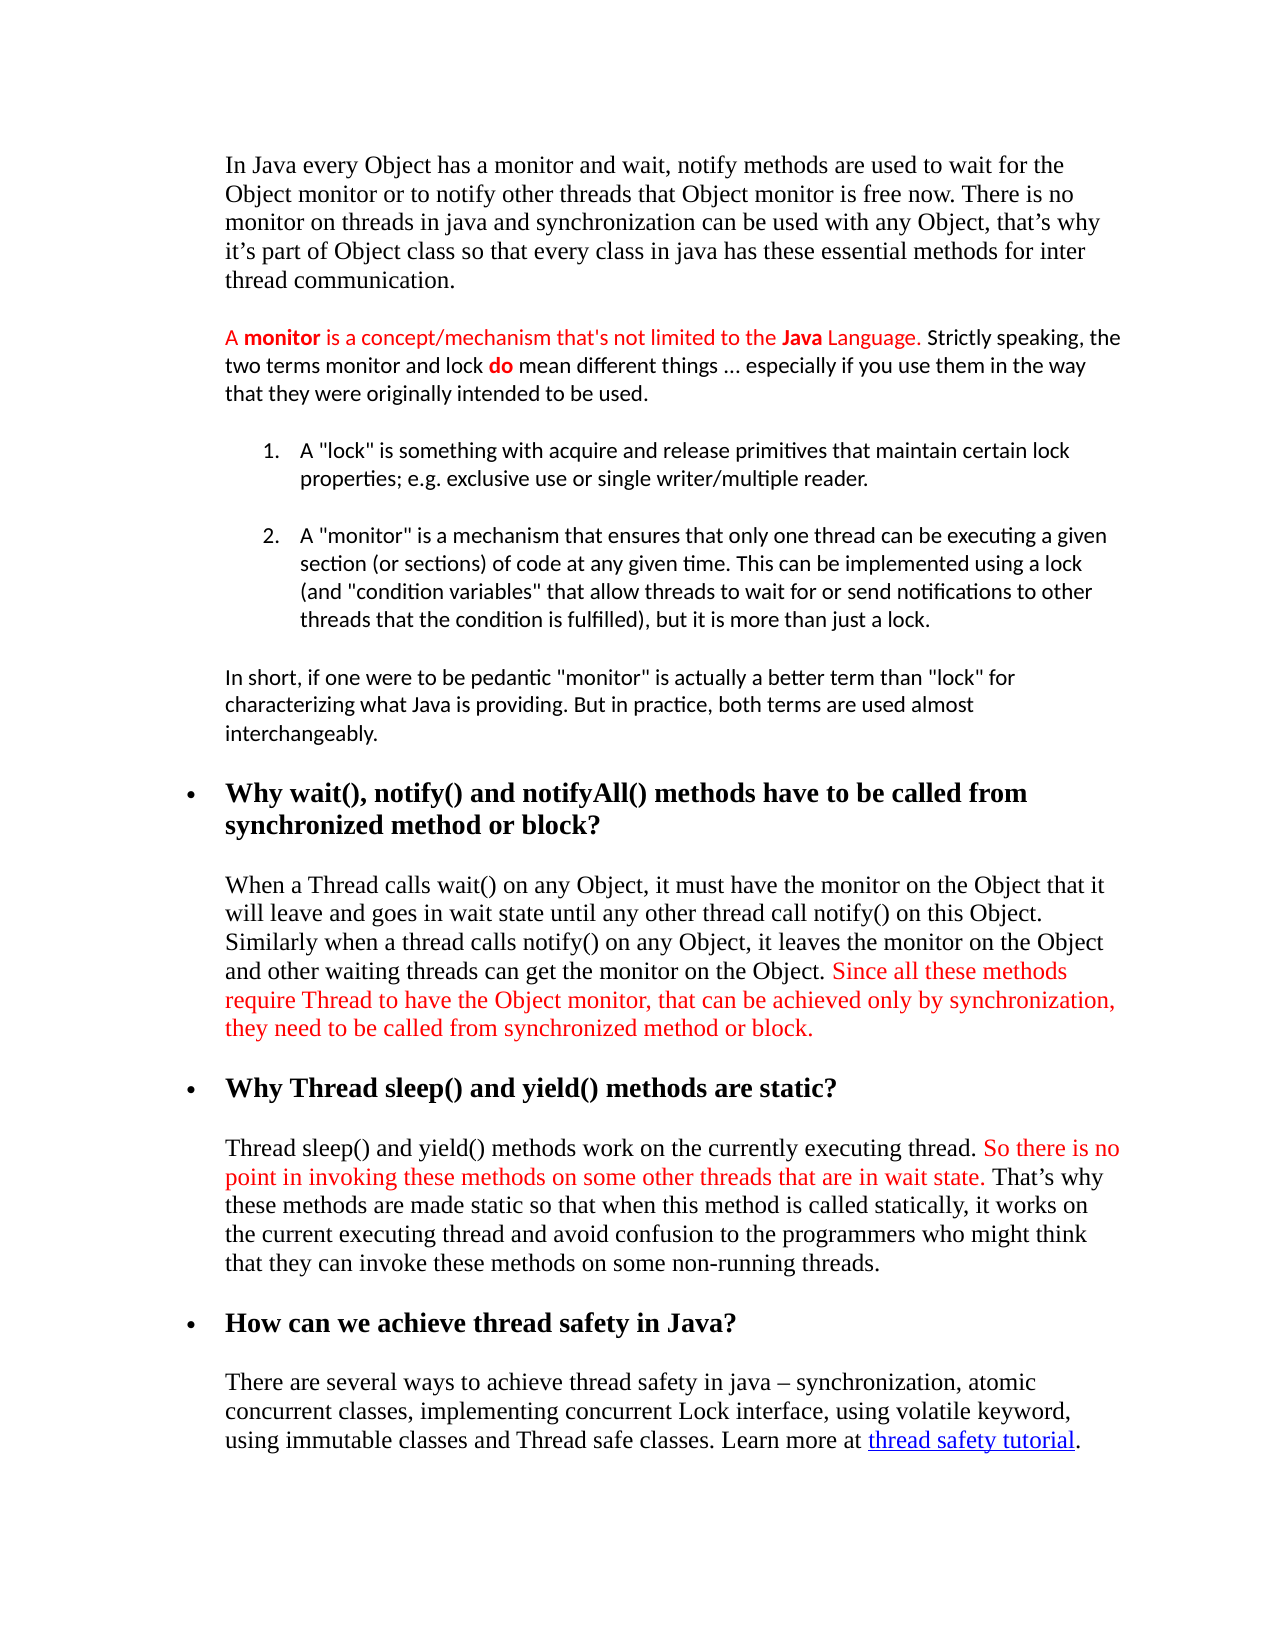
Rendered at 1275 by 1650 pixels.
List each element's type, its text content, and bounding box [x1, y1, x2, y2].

subtitle Why Thread sleep() and yield() methods are static? [187, 1071, 1125, 1104]
subtitle How can we achieve thread safety in Java? [187, 1306, 1125, 1338]
text When a Thread calls wait() on any Object, it must have the monitor on the Object that it will leave and goes in wait state until any other thread call notify() on this Object. Similarly when a thread calls notify() on any Object, it leaves the monitor on the Object and other waiting threads can get the monitor on the Object. Since all these methods require Thread to have the Object monitor, that can be achieved only by synchronization, they need to be called from synchronized method or block. [225, 870, 1125, 1042]
text A monitor is a concept/mechanism that's not limited to the Java Language. Strictly speaking, the two terms monitor and lock do mean different things ... especially if you use them in the way that they were originally intended to be used. [225, 323, 1125, 407]
subtitle Why wait(), notify() and notifyAll() methods have to be called from synchronized method or block? [187, 776, 1125, 841]
text There are several ways to achieve thread safety in java – synchronization, atomic concurrent classes, implementing concurrent Lock interface, using volatile keyword, using immutable classes and Thread safe classes. Learn more at thread safety tutorial. [225, 1367, 1125, 1454]
list A "lock" is something with acquire and release primitives that maintain certain lock properties; e.g. exclusive use or single writer/multiple reader. [262, 436, 1125, 492]
text In Java every Object has a monitor and wait, notify methods are used to wait for the Object monitor or to notify other threads that Object monitor is free now. There is no monitor on threads in java and synchronization can be used with any Object, that’s why it’s part of Object class so that every class in java has these essential methods for inter thread communication. [225, 150, 1125, 294]
text In short, if one were to be pedantic "monitor" is actually a better term than "lock" for characterizing what Java is providing. But in practice, both terms are used almost interchangeably. [225, 663, 1125, 747]
list A "monitor" is a mechanism that ensures that only one thread can be executing a given section (or sections) of code at any given time. This can be implemented using a lock (and "condition variables" that allow threads to wait for or send notifications to other threads that the condition is fulfilled), but it is more than just a lock. [262, 521, 1125, 633]
text Thread sleep() and yield() methods work on the currently executing thread. So there is no point in invoking these methods on some other threads that are in wait state. That’s why these methods are made static so that when this method is called statically, it works on the current executing thread and avoid confusion to the programmers who might think that they can invoke these methods on some non-running threads. [225, 1133, 1125, 1277]
